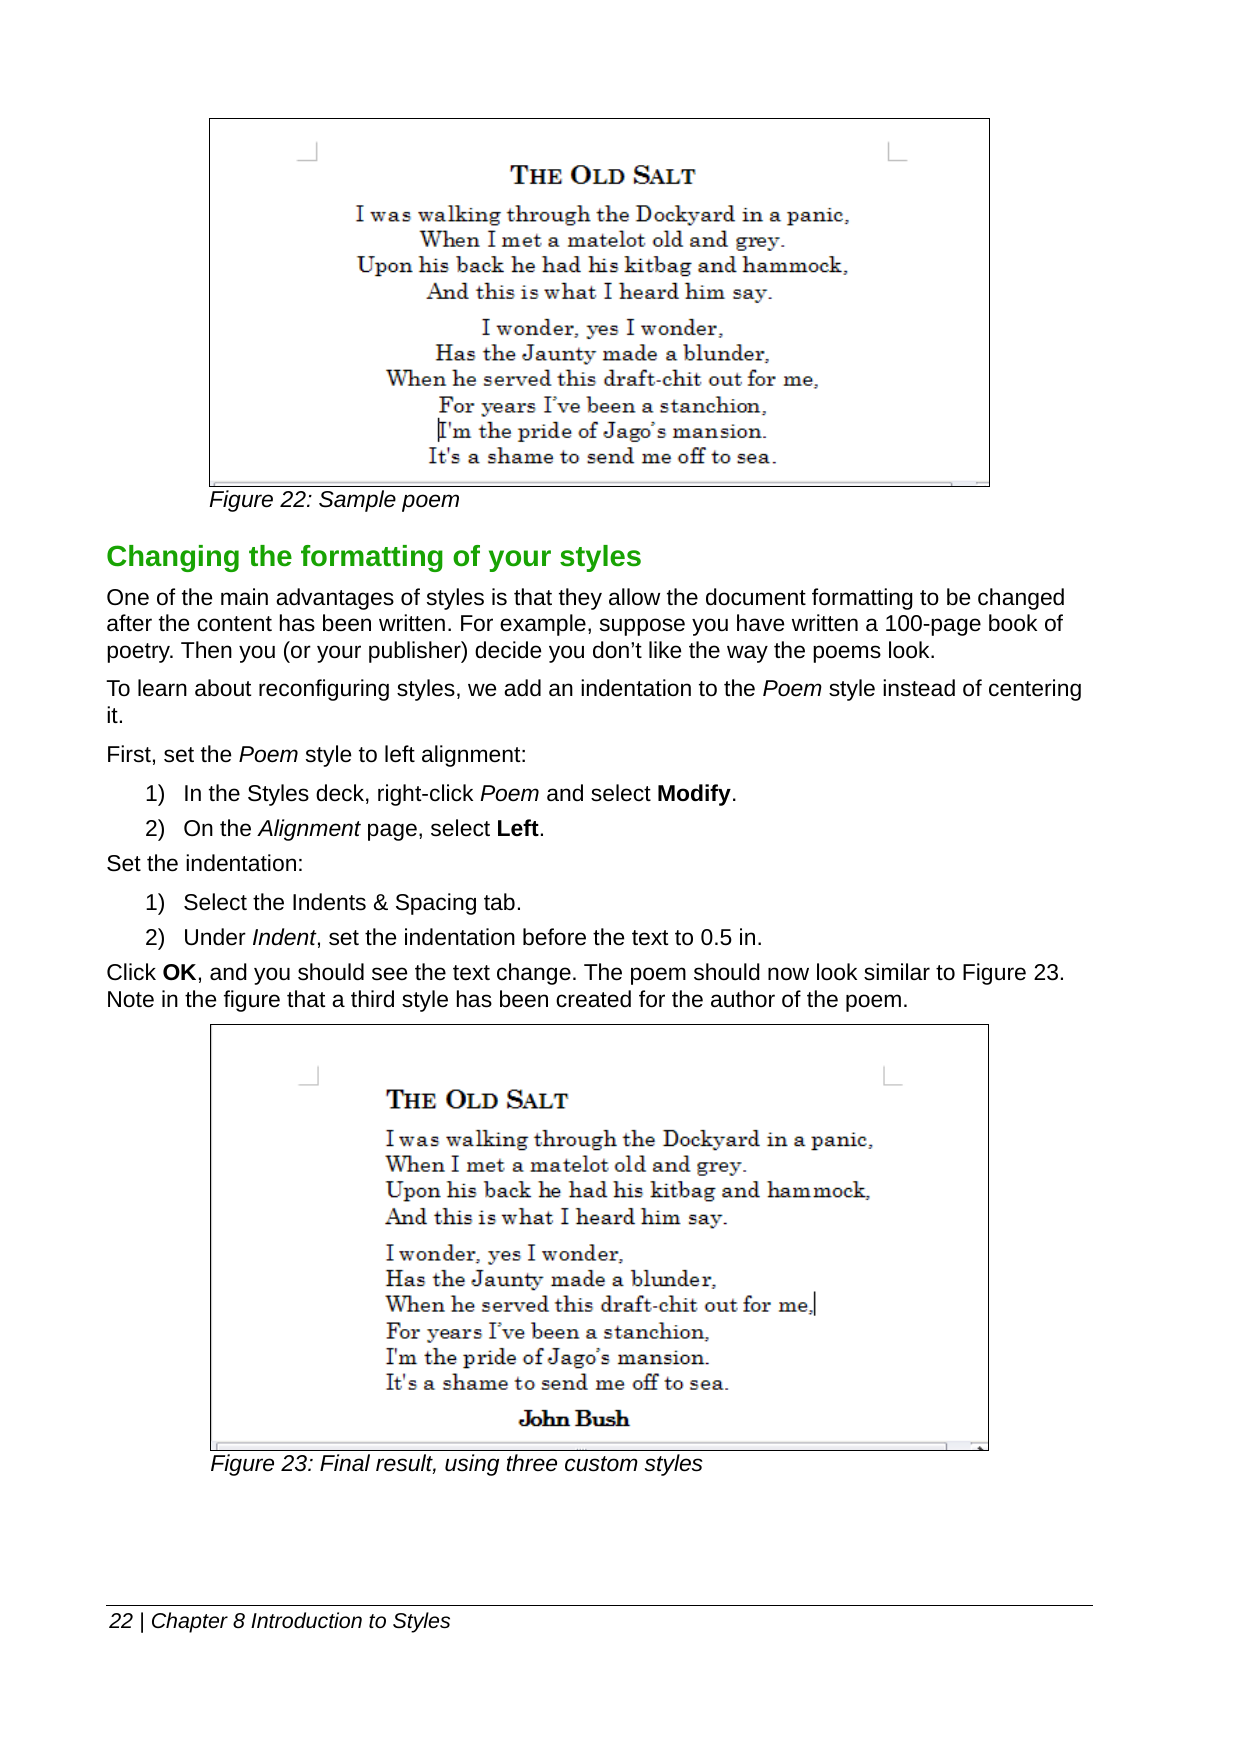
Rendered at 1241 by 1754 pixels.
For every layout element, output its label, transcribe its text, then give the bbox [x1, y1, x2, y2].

text To learn about reconfiguring styles, we add an indentation to the Poem style instead of centering it. [106, 675, 1093, 728]
list In the Styles deck, right-click Poem and select Modify. [165, 779, 1093, 806]
text One of the main advantages of styles is that they allow the document formatting to be changed after the content has been written. For example, suppose you have written a 100-page book of poetry. Then you (or your publisher) decide you don’t like the way the poems look. [106, 584, 1093, 663]
text Figure 22: Sample poem [209, 487, 990, 513]
list Set the indentation: [106, 850, 1093, 876]
picture [211, 1025, 988, 1450]
list Under Indent, set the indentation before the text to 0.5 in. [165, 924, 1093, 950]
list Select the Indents & Spacing tab. [165, 889, 1093, 915]
list On the Alignment page, select Left. [165, 815, 1093, 841]
text Click OK, and you should see the text change. The poem should now look similar to Figure 23. Note in the figure that a third style has been created for the author of the poem. [106, 959, 1093, 1012]
list First, set the Poem style to left alignment: [106, 741, 1093, 767]
subtitle Changing the formatting of your styles [106, 538, 1093, 572]
text Figure 23: Final result, using three custom styles [210, 1451, 989, 1477]
picture [210, 119, 989, 486]
